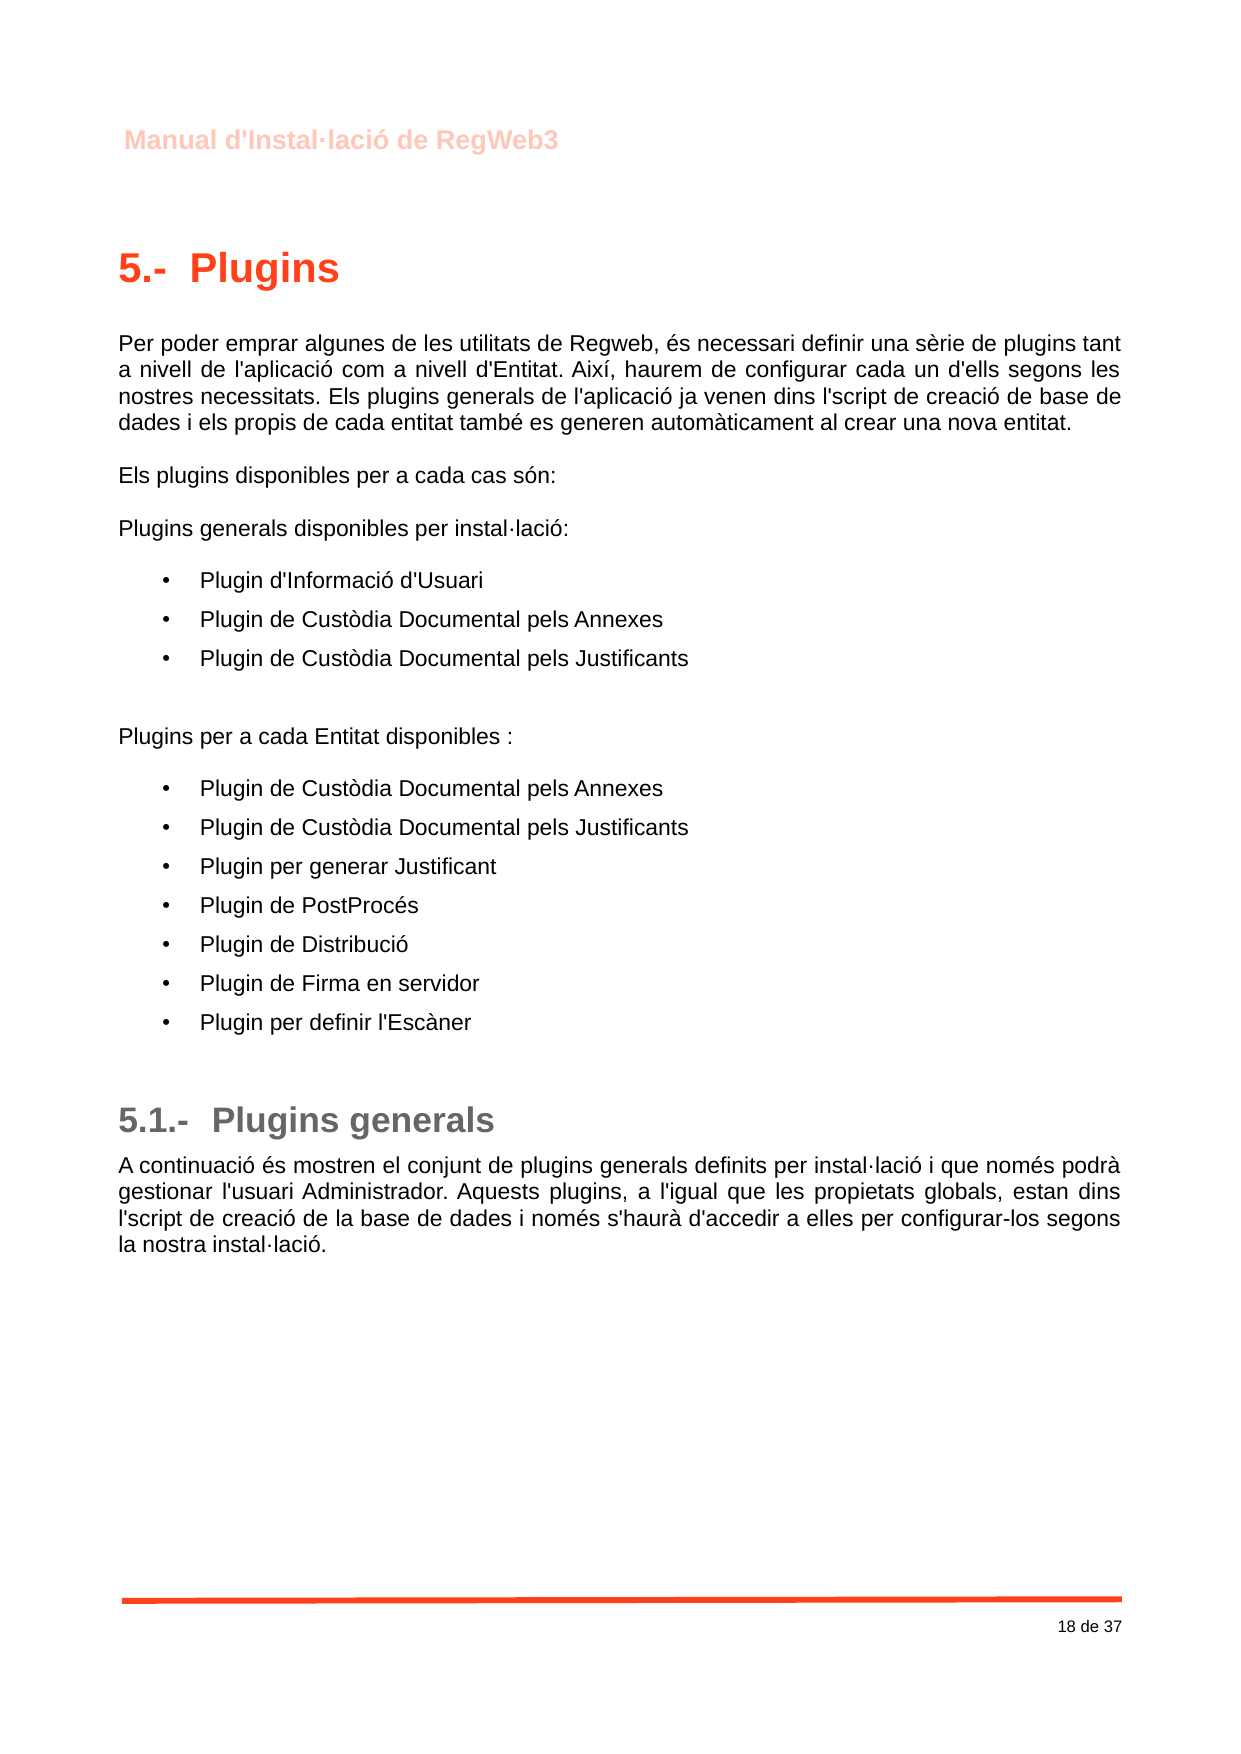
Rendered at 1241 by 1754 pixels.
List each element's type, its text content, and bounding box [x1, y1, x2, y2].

text Plugins per a cada Entitat disponibles : [118, 723, 1122, 749]
list Plugin de Distribució [162, 931, 1122, 957]
list Plugin de Custòdia Documental pels Annexes [162, 606, 1122, 632]
list Plugin per generar Justificant [162, 853, 1122, 879]
list Plugin d'Informació d'Usuari [162, 567, 1122, 594]
list Plugin per definir l'Escàner [162, 1008, 1122, 1035]
list Plugin de PostProcés [162, 892, 1122, 918]
list Plugin de Custòdia Documental pels Justificants [162, 645, 1122, 671]
subtitle Plugins generals [118, 1099, 1122, 1139]
subtitle Plugins [118, 243, 1122, 291]
text Per poder emprar algunes de les utilitats de Regweb, és necessari definir una sèrie de plugins tant a nivell de l'aplicació com a nivell d'Entitat. Així, haurem de configurar cada un d'ells segons les nostres necessitats. Els plugins generals de l'aplicació ja venen dins l'script de creació de base de dades i els propis de cada entitat també es generen automàticament al crear una nova entitat. [118, 330, 1122, 436]
list Plugin de Custòdia Documental pels Justificants [162, 814, 1122, 841]
list Plugin de Custòdia Documental pels Annexes [162, 775, 1122, 802]
list Plugin de Firma en servidor [162, 970, 1122, 996]
text A continuació és mostren el conjunt de plugins generals definits per instal·lació i que només podrà gestionar l'usuari Administrador. Aquests plugins, a l'igual que les propietats globals, estan dins l'script de creació de la base de dades i només s'haurà d'accedir a elles per configurar-los segons la nostra instal·lació. [118, 1152, 1122, 1257]
text Plugins generals disponibles per instal·lació: [118, 514, 1122, 541]
text Els plugins disponibles per a cada cas són: [118, 462, 1122, 488]
